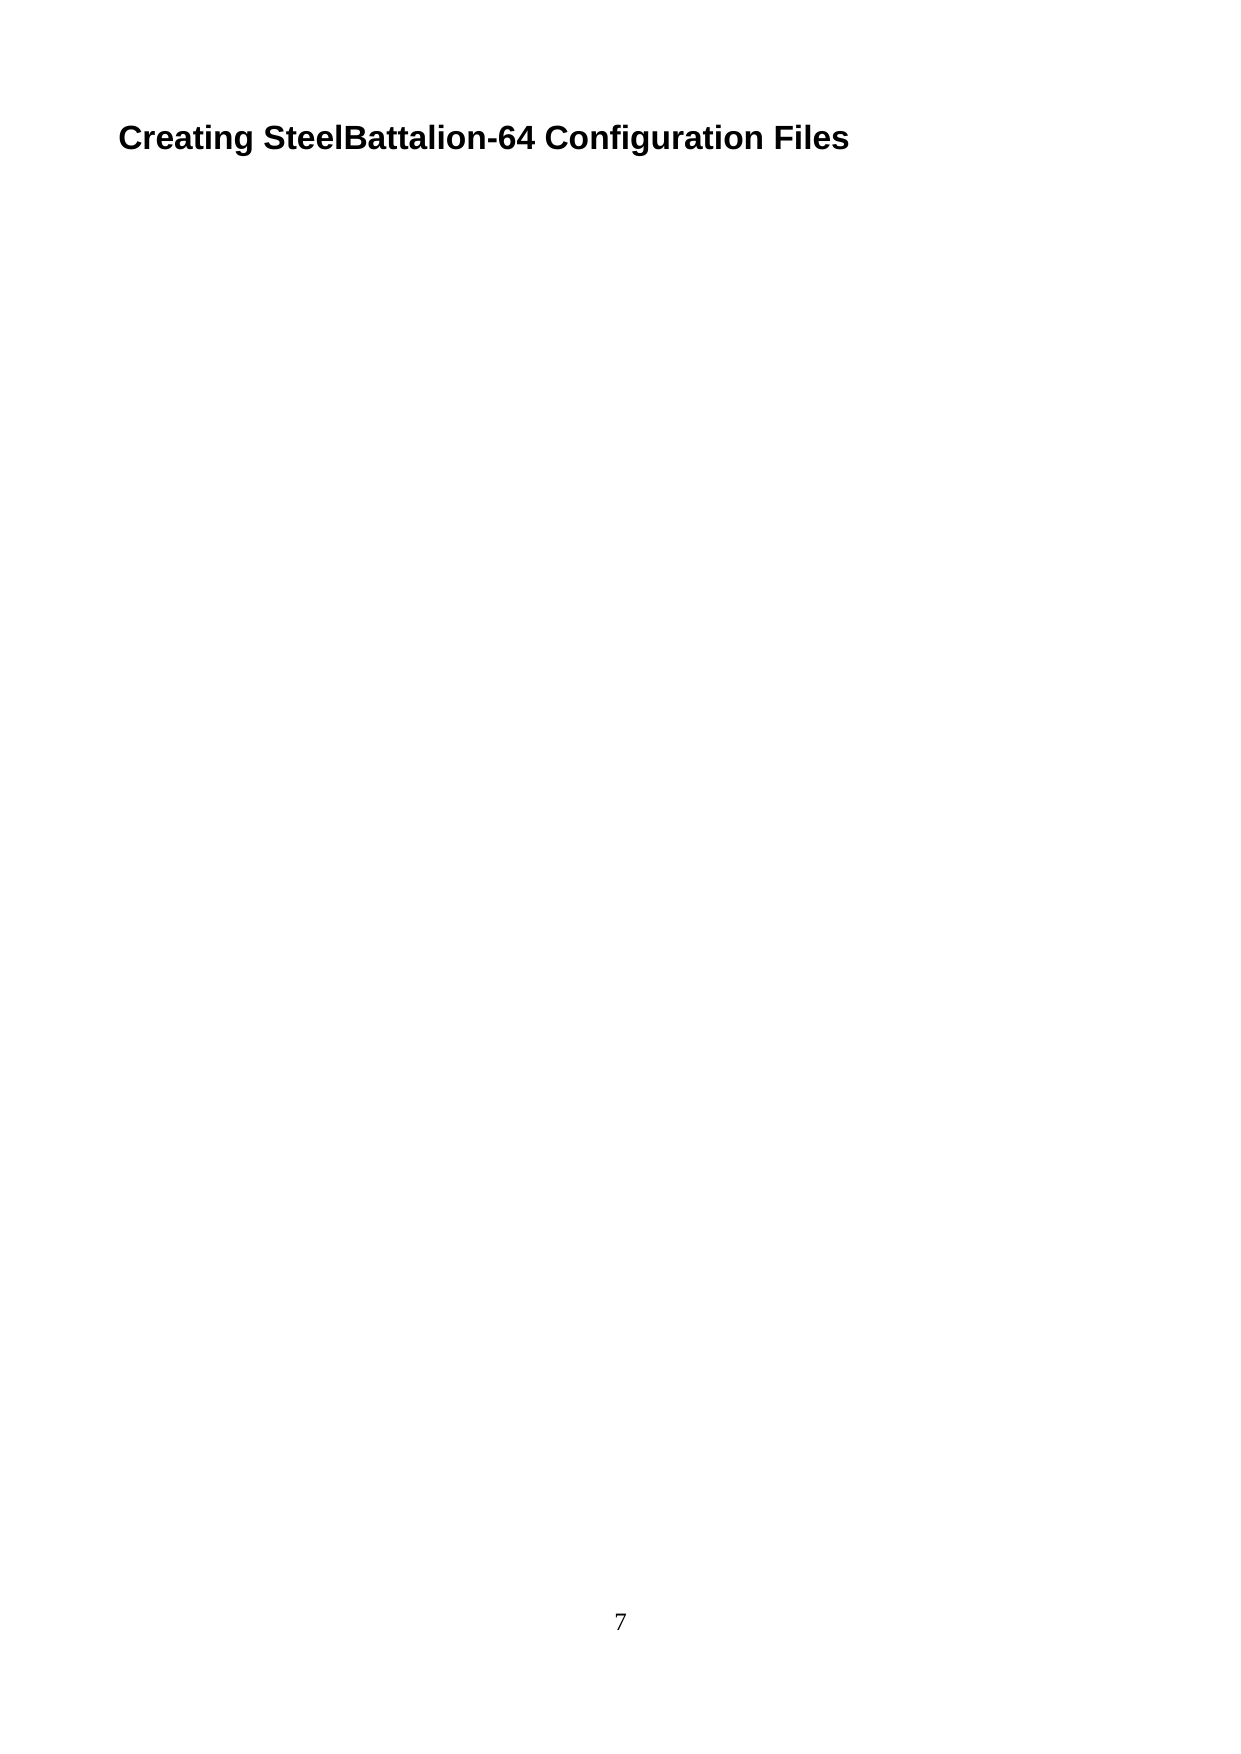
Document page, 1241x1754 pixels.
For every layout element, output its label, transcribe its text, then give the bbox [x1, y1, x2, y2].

subtitle Creating SteelBattalion-64 Configuration Files [118, 118, 1122, 157]
